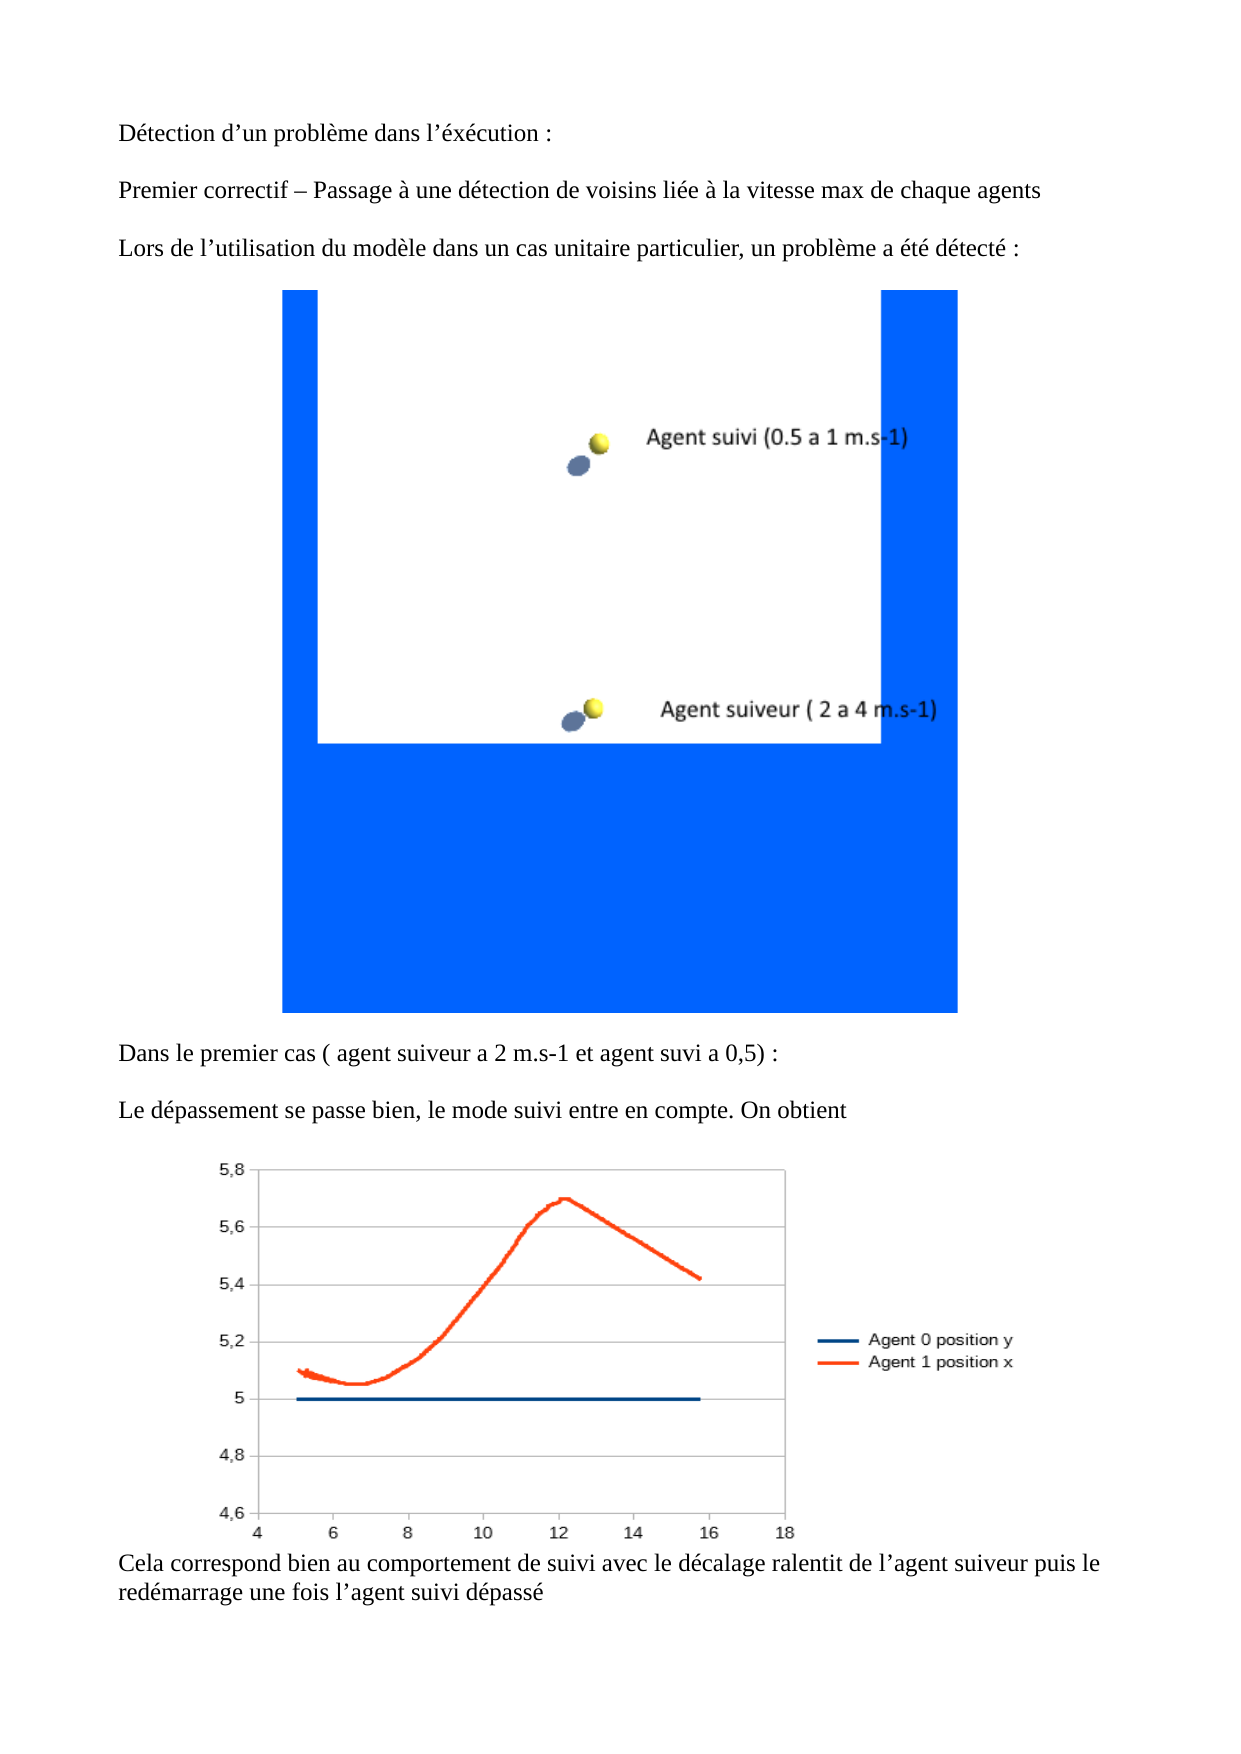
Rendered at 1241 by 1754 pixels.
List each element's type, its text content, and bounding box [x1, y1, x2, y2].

text Détection d’un problème dans l’éxécution : [118, 118, 1122, 147]
text Premier correctif – Passage à une détection de voisins liée à la vitesse max de chaque agents [118, 176, 1122, 204]
text Le dépassement se passe bien, le mode suivi entre en compte. On obtient [118, 1096, 1122, 1124]
picture [282, 290, 958, 1013]
text Dans le premier cas ( agent suiveur a 2 m.s-1 et agent suvi a 0,5) : [118, 1038, 1122, 1067]
text Cela correspond bien au comportement de suivi avec le décalage ralentit de l’agent suiveur puis le redémarrage une fois l’agent suivi dépassé [118, 1153, 1122, 1606]
text Lors de l’utilisation du modèle dans un cas unitaire particulier, un problème a été détecté : [118, 233, 1122, 262]
picture [203, 1153, 1037, 1549]
